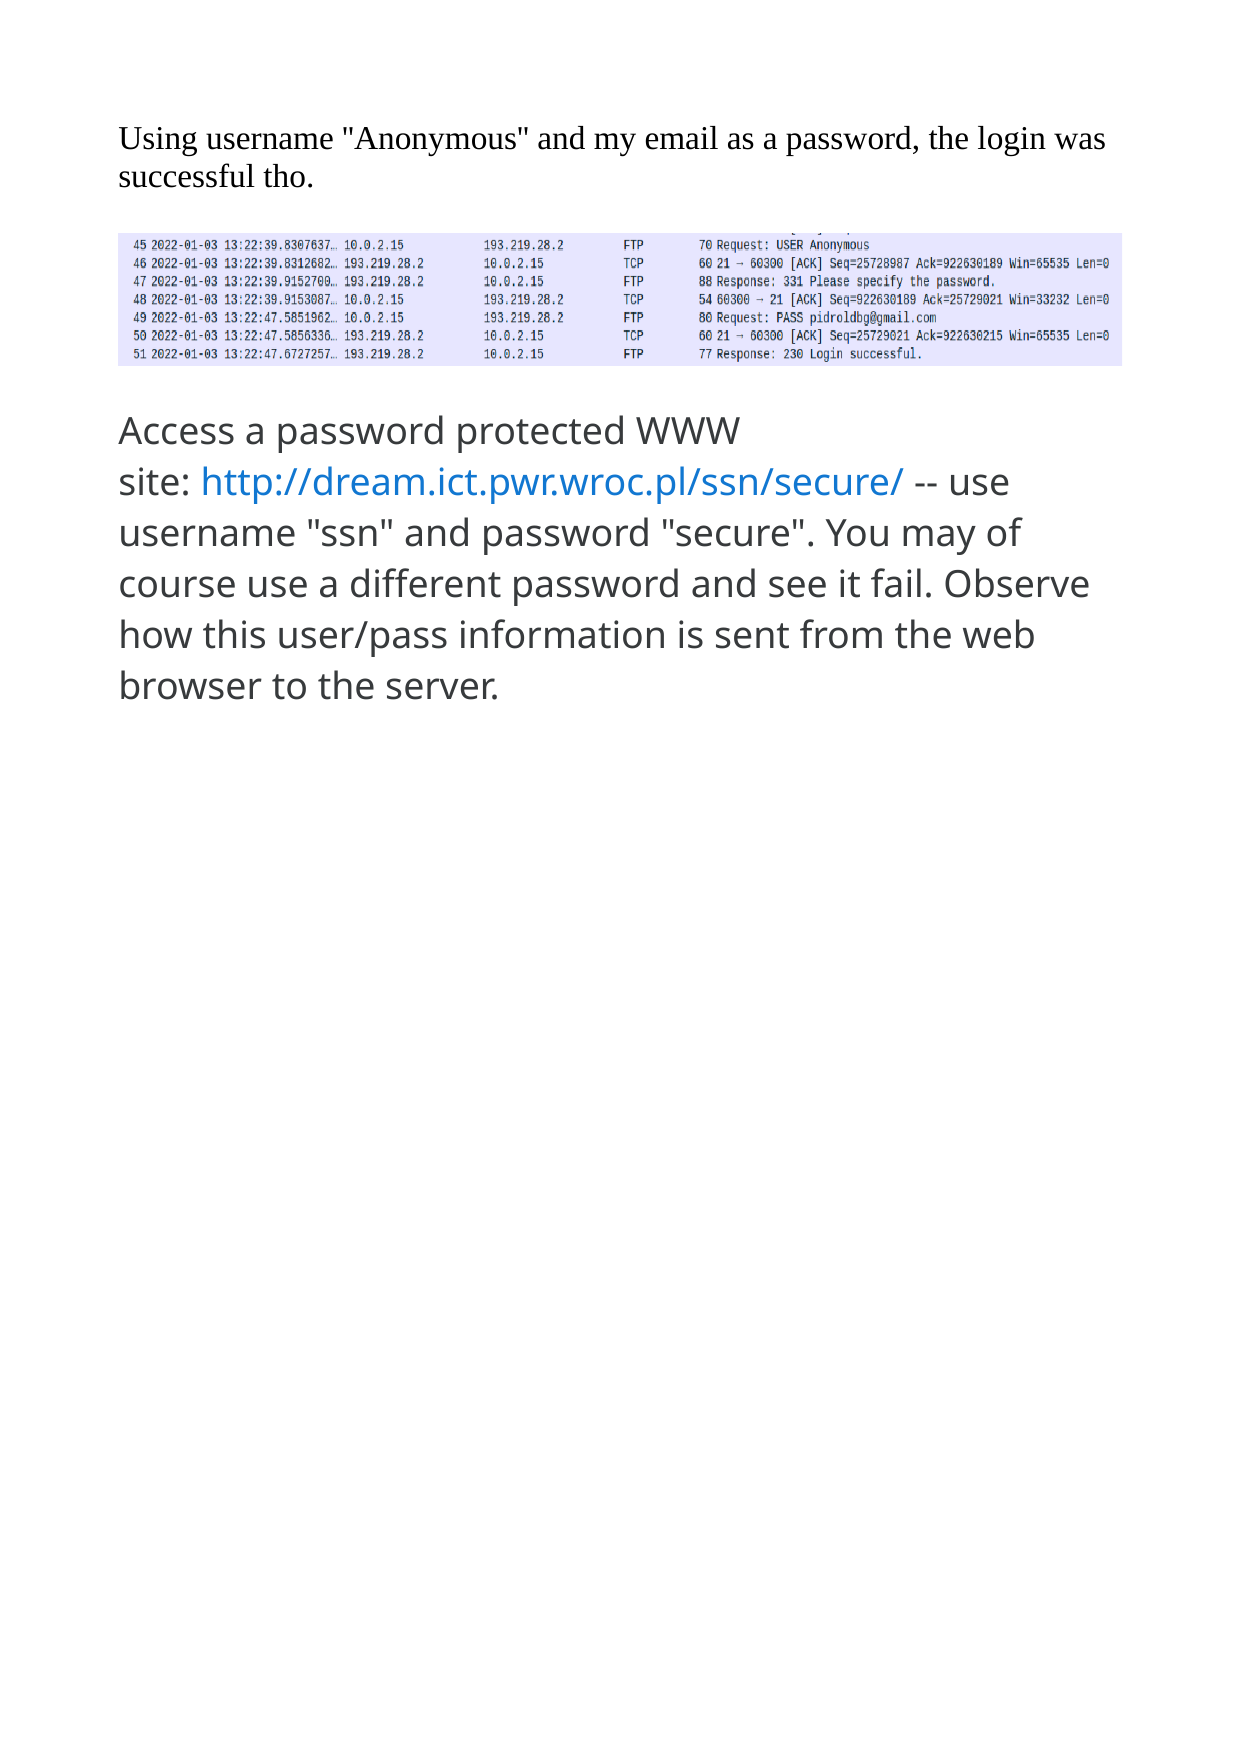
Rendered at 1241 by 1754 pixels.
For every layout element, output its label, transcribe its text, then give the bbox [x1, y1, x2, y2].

text Using username ''Anonymous'' and my email as a password, the login was successful tho. [118, 118, 1122, 195]
picture [118, 233, 1123, 366]
text Access a password protected WWW site: http://dream.ict.pwr.wroc.pl/ssn/secure/ -- use username "ssn" and password "secure". You may of course use a different password and see it fail. Observe how this user/pass information is sent from the web browser to the server. [118, 404, 1122, 710]
